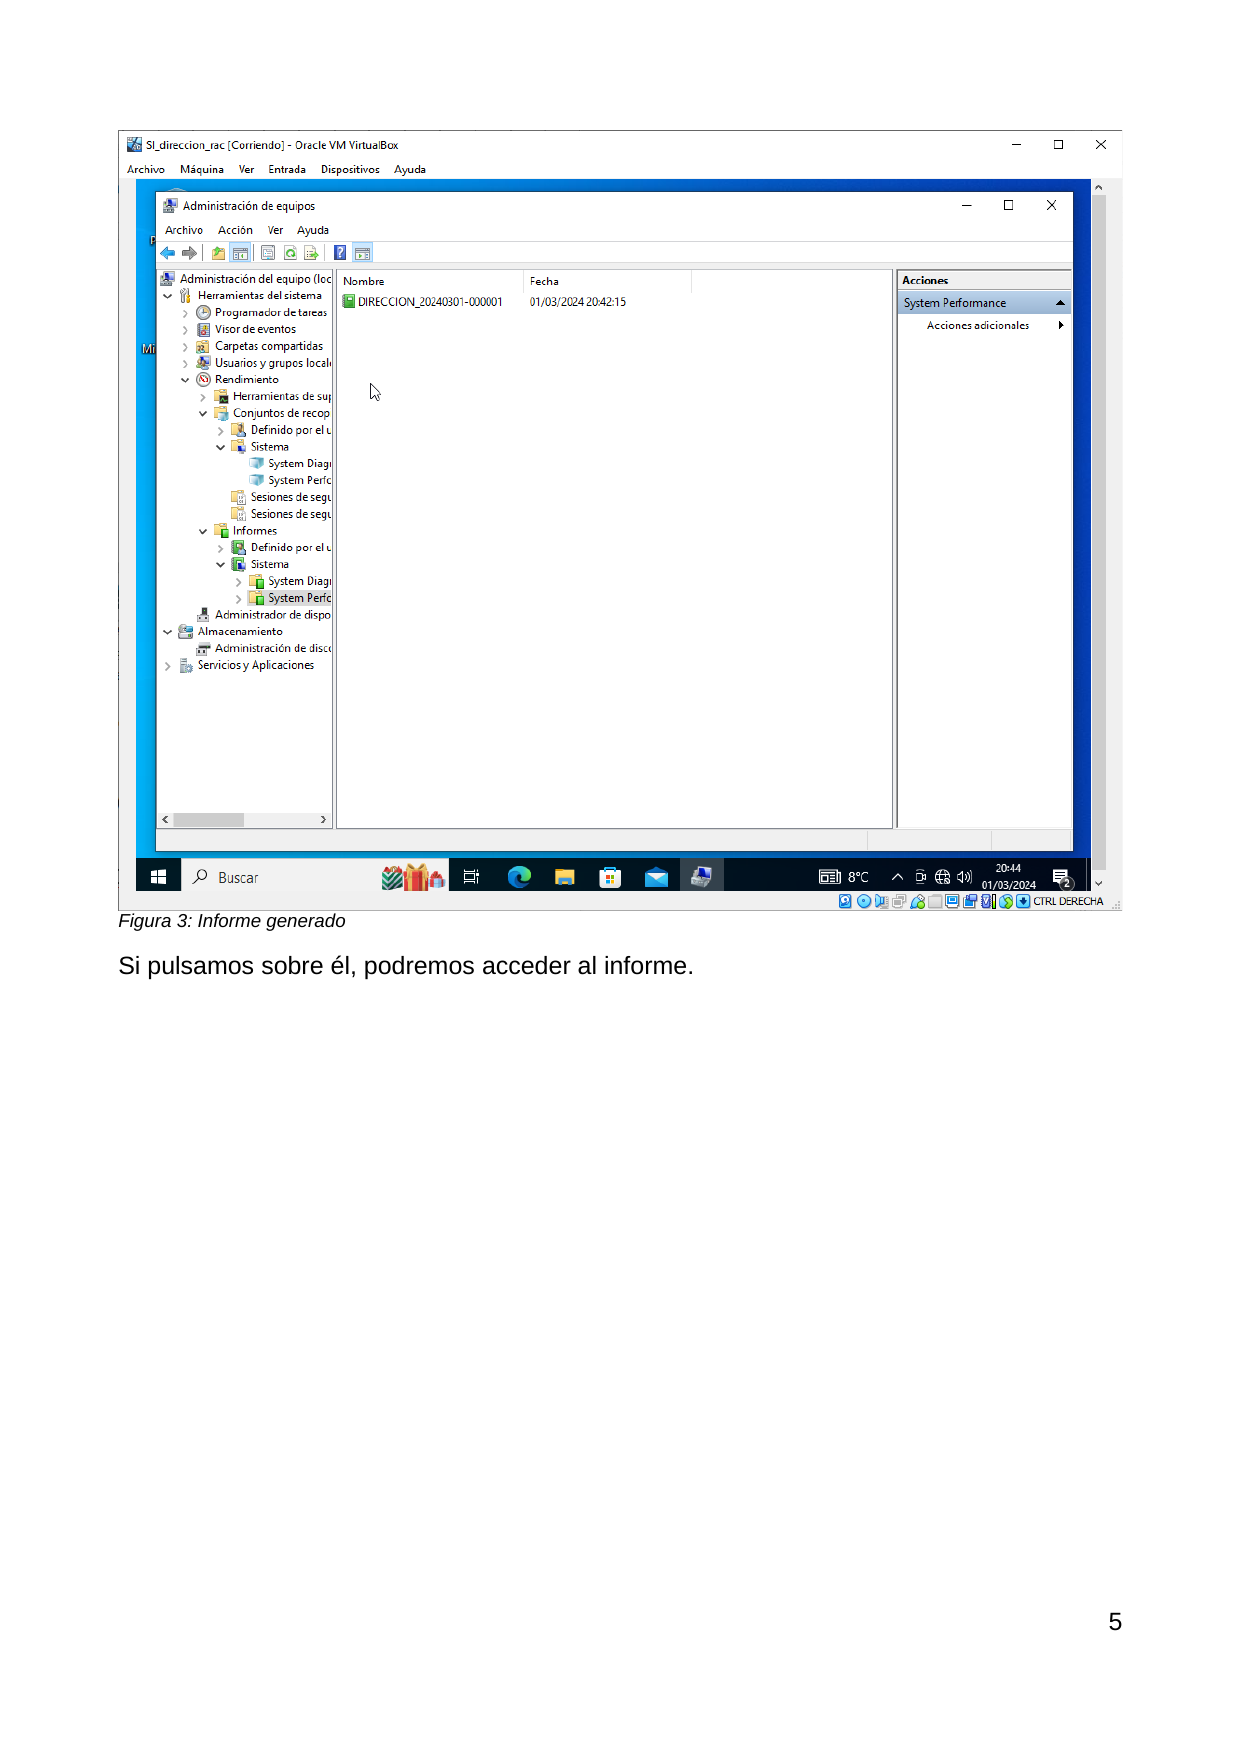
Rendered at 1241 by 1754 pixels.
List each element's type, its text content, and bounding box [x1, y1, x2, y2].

text Figura 3: Informe generado [118, 911, 1122, 932]
text Si pulsamos sobre él, podremos acceder al informe. [118, 951, 1122, 979]
picture [118, 130, 1123, 911]
